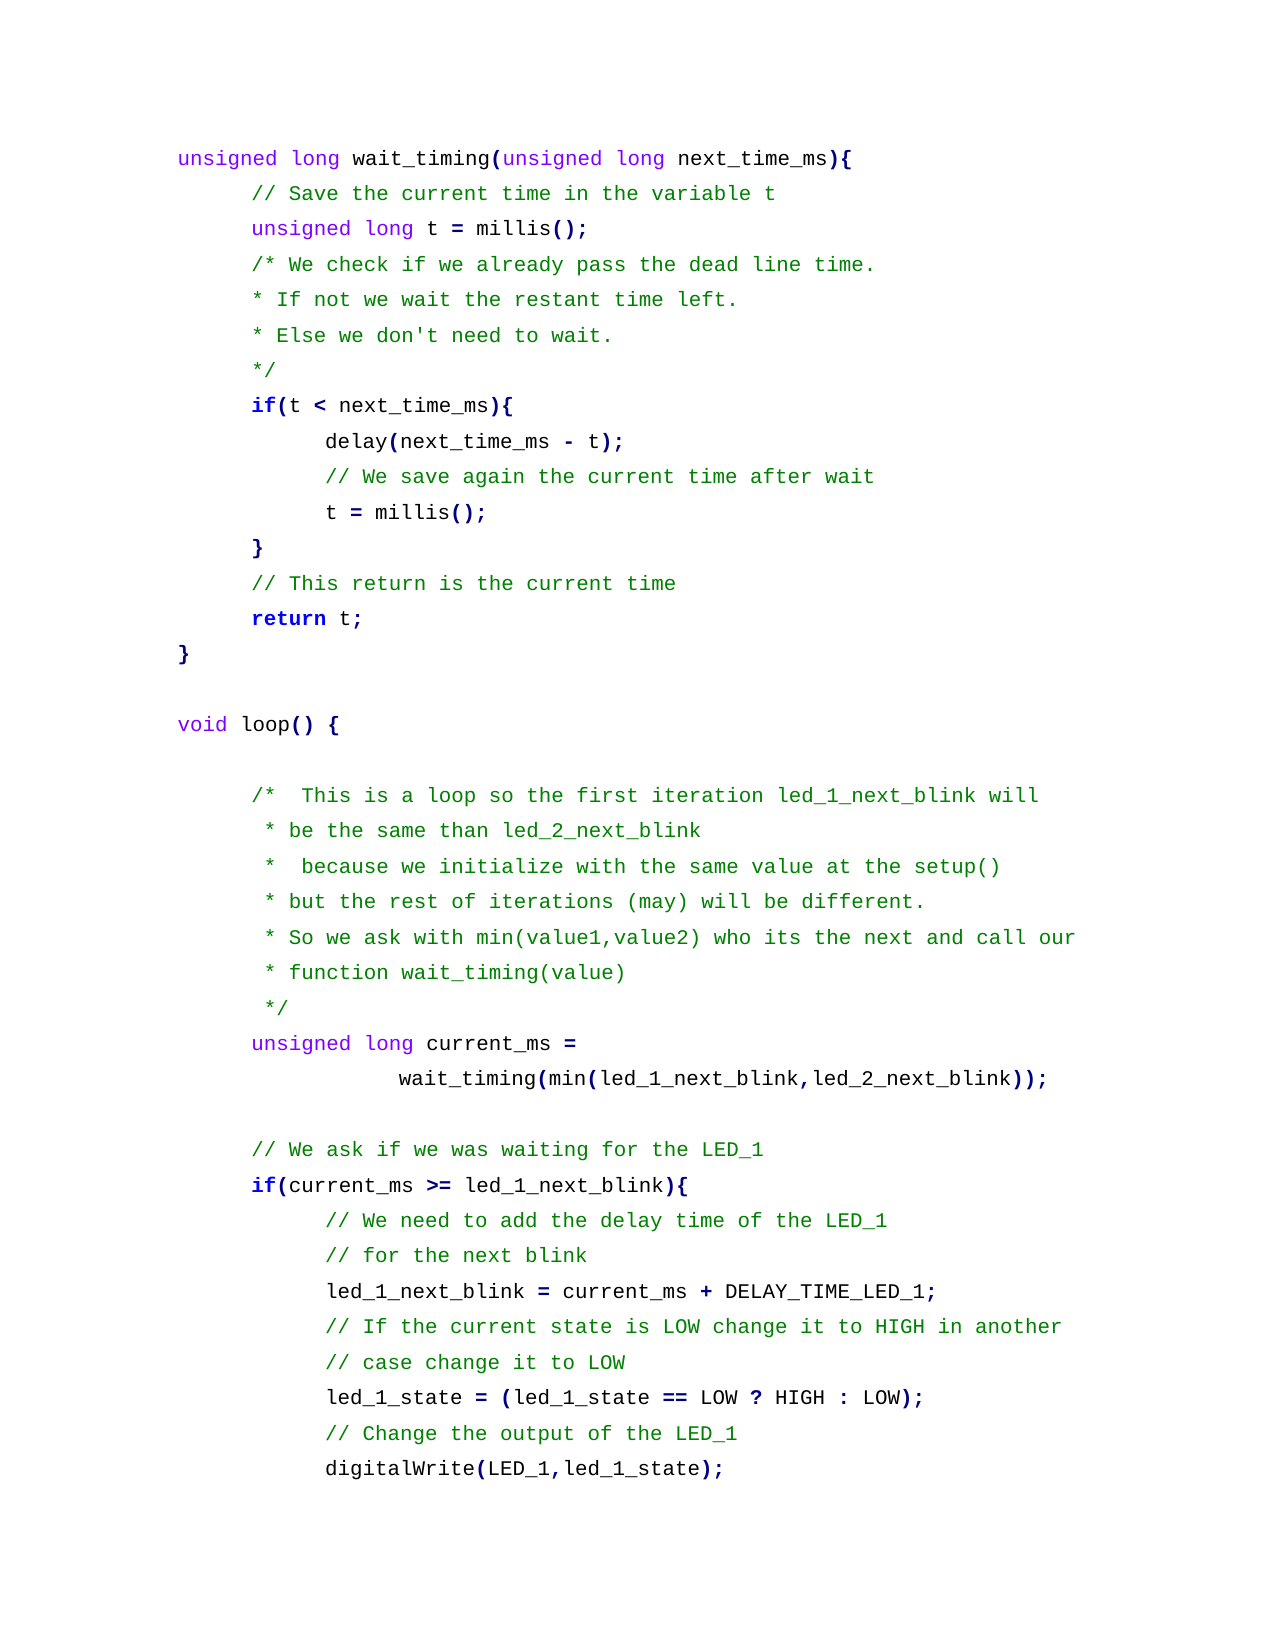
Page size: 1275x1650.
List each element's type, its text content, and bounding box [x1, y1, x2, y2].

text void loop() { [177, 714, 1098, 738]
text unsigned long wait_timing(unsigned long next_time_ms){ [177, 148, 1098, 171]
text /* This is a loop so the first iteration led_1_next_blink will [177, 785, 1098, 809]
text * Else we don't need to wait. [177, 325, 1098, 348]
text delay(next_time_ms - t); [251, 431, 1098, 454]
text if(t < next_time_ms){ [177, 396, 1098, 419]
text */ [177, 360, 1098, 384]
text led_1_next_blink = current_ms + DELAY_TIME_LED_1; [251, 1281, 1098, 1304]
text // This return is the current time [251, 573, 1098, 596]
text * If not we wait the restant time left. [177, 289, 1098, 313]
text * So we ask with min(value1,value2) who its the next and call our [251, 927, 1098, 950]
text // We save again the current time after wait [251, 466, 1098, 490]
text * be the same than led_2_next_blink [177, 821, 1098, 844]
text } [177, 643, 1098, 667]
text unsigned long current_ms = [177, 1033, 1098, 1057]
text * but the rest of iterations (may) will be different. [177, 891, 1098, 915]
text wait_timing(min(led_1_next_blink,led_2_next_blink)); [398, 1068, 1098, 1092]
text led_1_state = (led_1_state == LOW ? HIGH : LOW); [251, 1387, 1098, 1411]
text } [177, 537, 1098, 561]
text // Change the output of the LED_1 [251, 1423, 1098, 1446]
text // case change it to LOW [251, 1352, 1098, 1375]
text unsigned long t = millis(); [177, 218, 1098, 242]
text // for the next blink [251, 1246, 1098, 1269]
text return t; [177, 608, 1098, 632]
text */ [177, 998, 1098, 1021]
text digitalWrite(LED_1,led_1_state); [251, 1458, 1098, 1482]
text /* We check if we already pass the dead line time. [177, 254, 1098, 277]
text * function wait_timing(value) [177, 962, 1098, 986]
text // We need to add the delay time of the LED_1 [251, 1210, 1098, 1234]
text // Save the current time in the variable t [177, 183, 1098, 207]
text if(current_ms >= led_1_next_blink){ [177, 1175, 1098, 1198]
text // We ask if we was waiting for the LED_1 [177, 1139, 1098, 1163]
text t = millis(); [251, 502, 1098, 525]
text // If the current state is LOW change it to HIGH in another [251, 1316, 1098, 1340]
text * because we initialize with the same value at the setup() [177, 856, 1098, 879]
